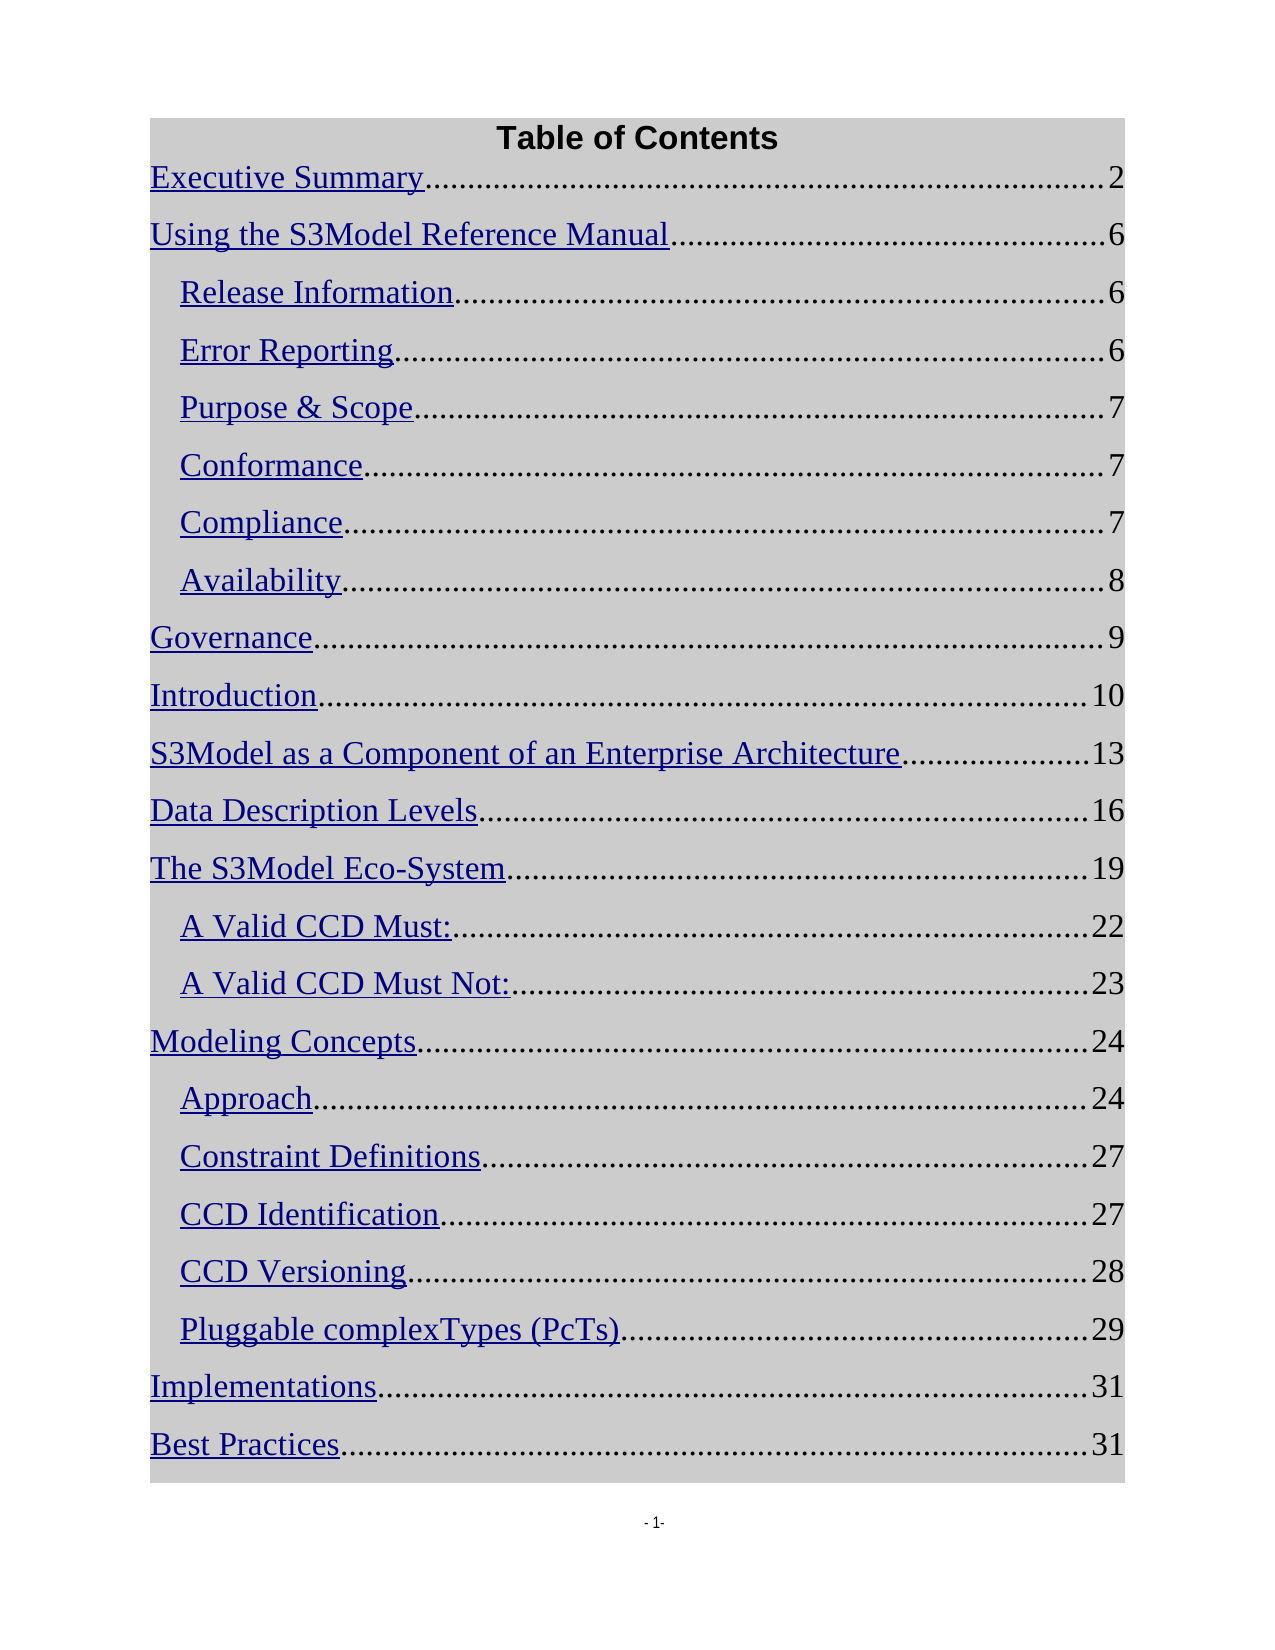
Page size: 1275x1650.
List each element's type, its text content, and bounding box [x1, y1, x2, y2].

text Best Practices 31 [150, 1424, 1125, 1462]
subtitle Table of Contents [150, 118, 1125, 157]
text Implementations 31 [150, 1366, 1125, 1405]
text Constraint Definitions 27 [179, 1136, 1125, 1174]
text The S3Model Eco-System 19 [150, 848, 1125, 886]
text Conformance 7 [179, 445, 1125, 483]
text Compliance 7 [179, 502, 1125, 541]
text Availability 8 [179, 560, 1125, 598]
text Purpose & Scope 7 [179, 387, 1125, 426]
text Introduction 10 [150, 675, 1125, 713]
text Pluggable complexTypes (PcTs) 29 [179, 1309, 1125, 1347]
text Modeling Concepts 24 [150, 1021, 1125, 1059]
text CCD Versioning 28 [179, 1251, 1125, 1289]
text Release Information 6 [179, 272, 1125, 310]
text Governance 9 [150, 617, 1125, 656]
text Approach 24 [179, 1078, 1125, 1117]
text Error Reporting 6 [179, 329, 1125, 368]
text Using the S3Model Reference Manual 6 [150, 214, 1125, 253]
text S3Model as a Component of an Enterprise Architecture 13 [150, 733, 1125, 771]
text Executive Summary 2 [150, 157, 1125, 195]
text Data Description Levels 16 [150, 790, 1125, 829]
text A Valid CCD Must: 22 [179, 906, 1125, 944]
text CCD Identification 27 [179, 1193, 1125, 1232]
text A Valid CCD Must Not: 23 [179, 963, 1125, 1002]
